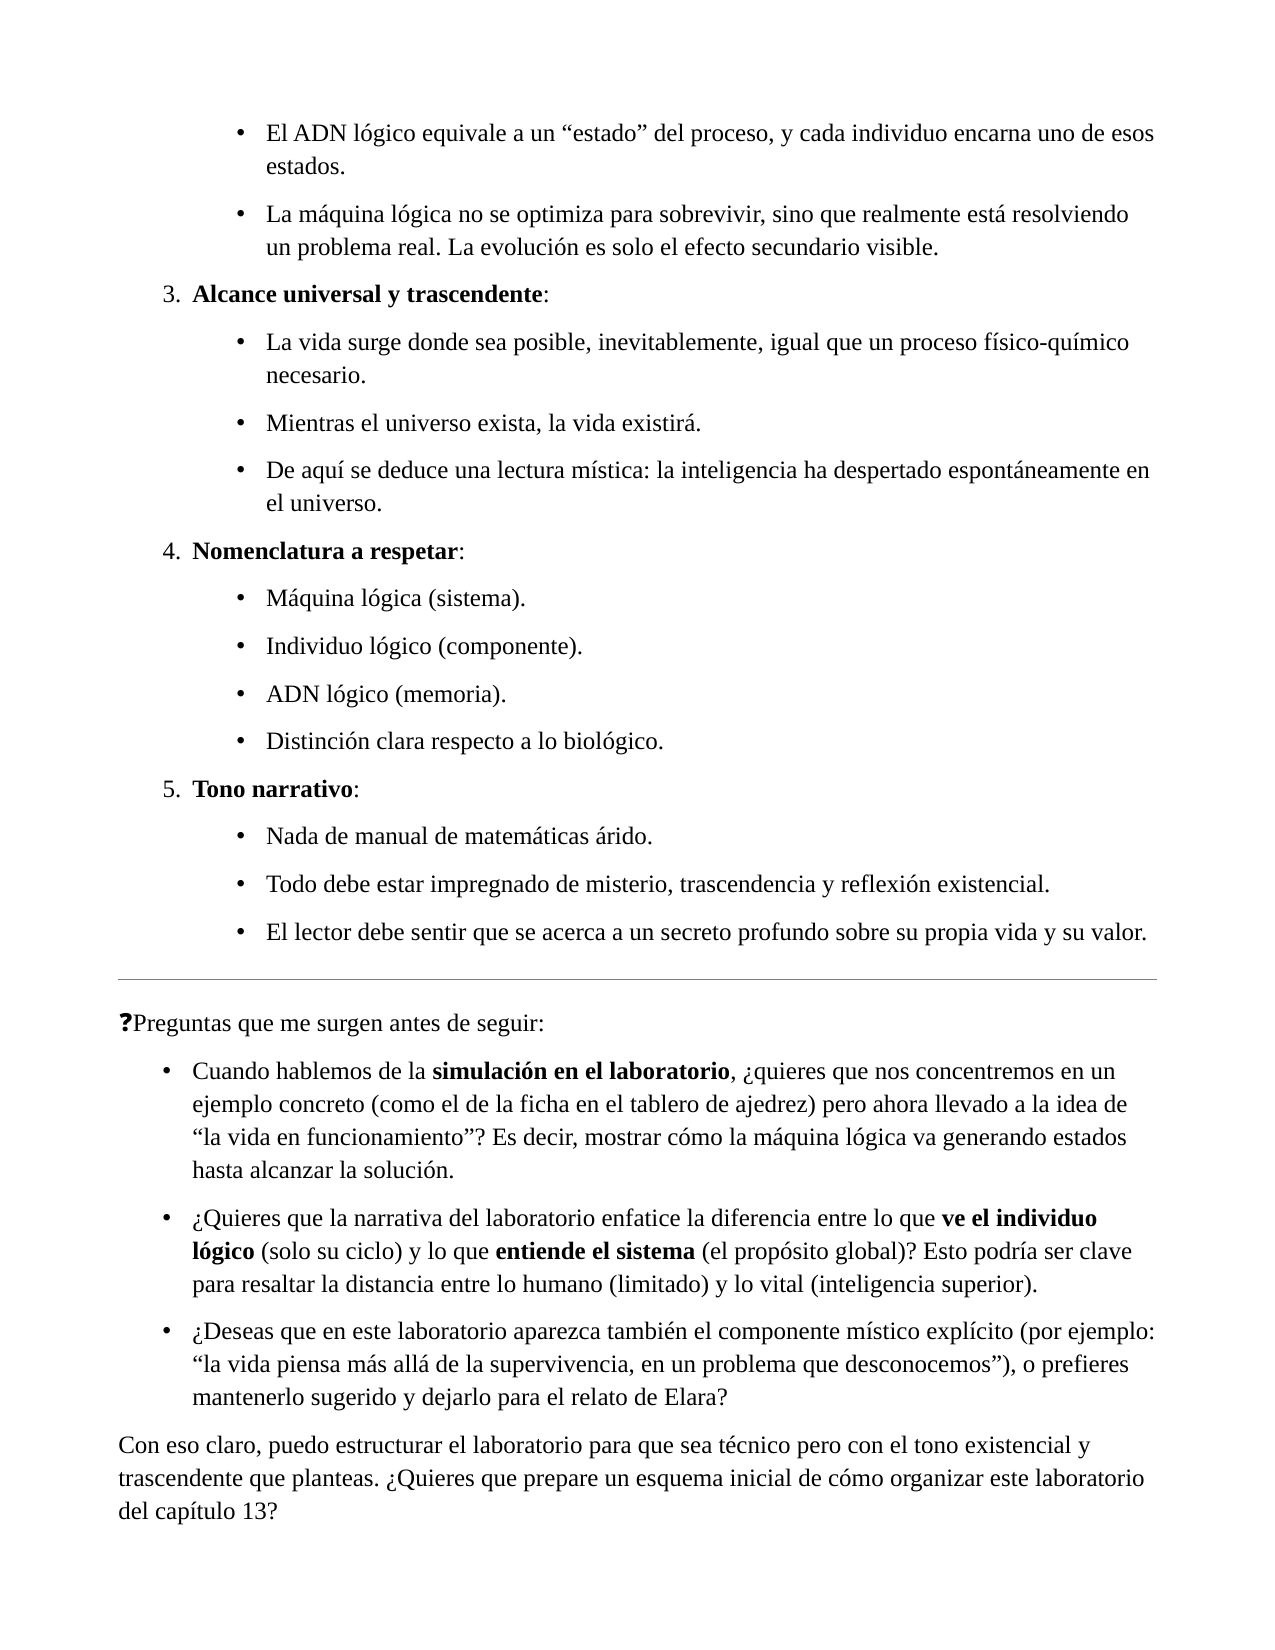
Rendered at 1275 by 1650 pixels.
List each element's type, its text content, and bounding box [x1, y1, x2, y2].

text ❓Preguntas que me surgen antes de seguir: [118, 1008, 1157, 1037]
list De aquí se deduce una lectura mística: la inteligencia ha despertado espontáneamente en el universo. [236, 455, 1157, 517]
list Máquina lógica (sistema). [236, 583, 1157, 612]
list ¿Quieres que la narrativa del laboratorio enfatice la diferencia entre lo que ve el individuo lógico (solo su ciclo) y lo que entiende el sistema (el propósito global)? Esto podría ser clave para resaltar la distancia entre lo humano (limitado) y lo vital (inteligencia superior). [162, 1203, 1157, 1298]
list Nada de manual de matemáticas árido. [236, 821, 1157, 850]
list Nomenclatura a respetar: [162, 536, 1157, 564]
list Todo debe estar impregnado de misterio, trascendencia y reflexión existencial. [236, 869, 1157, 898]
list ADN lógico (memoria). [236, 679, 1157, 707]
list ¿Deseas que en este laboratorio aparezca también el componente místico explícito (por ejemplo: “la vida piensa más allá de la supervivencia, en un problema que desconocemos”), o prefieres mantenerlo sugerido y dejarlo para el relato de Elara? [162, 1316, 1157, 1411]
list Distinción clara respecto a lo biológico. [236, 726, 1157, 755]
list Mientras el universo exista, la vida existirá. [236, 408, 1157, 436]
text Con eso claro, puedo estructurar el laboratorio para que sea técnico pero con el tono existencial y trascendente que planteas. ¿Quieres que prepare un esquema inicial de cómo organizar este laboratorio del capítulo 13? [118, 1430, 1157, 1525]
list Alcance universal y trascendente: [162, 279, 1157, 308]
list La vida surge donde sea posible, inevitablemente, igual que un proceso físico-químico necesario. [236, 327, 1157, 389]
list Individuo lógico (componente). [236, 631, 1157, 660]
list El lector debe sentir que se acerca a un secreto profundo sobre su propia vida y su valor. [236, 917, 1157, 945]
list Cuando hablemos de la simulación en el laboratorio, ¿quieres que nos concentremos en un ejemplo concreto (como el de la ficha en el tablero de ajedrez) pero ahora llevado a la idea de “la vida en funcionamiento”? Es decir, mostrar cómo la máquina lógica va generando estados hasta alcanzar la solución. [162, 1056, 1157, 1184]
list El ADN lógico equivale a un “estado” del proceso, y cada individuo encarna uno de esos estados. [236, 118, 1157, 180]
list Tono narrativo: [162, 774, 1157, 803]
list La máquina lógica no se optimiza para sobrevivir, sino que realmente está resolviendo un problema real. La evolución es solo el efecto secundario visible. [236, 199, 1157, 261]
